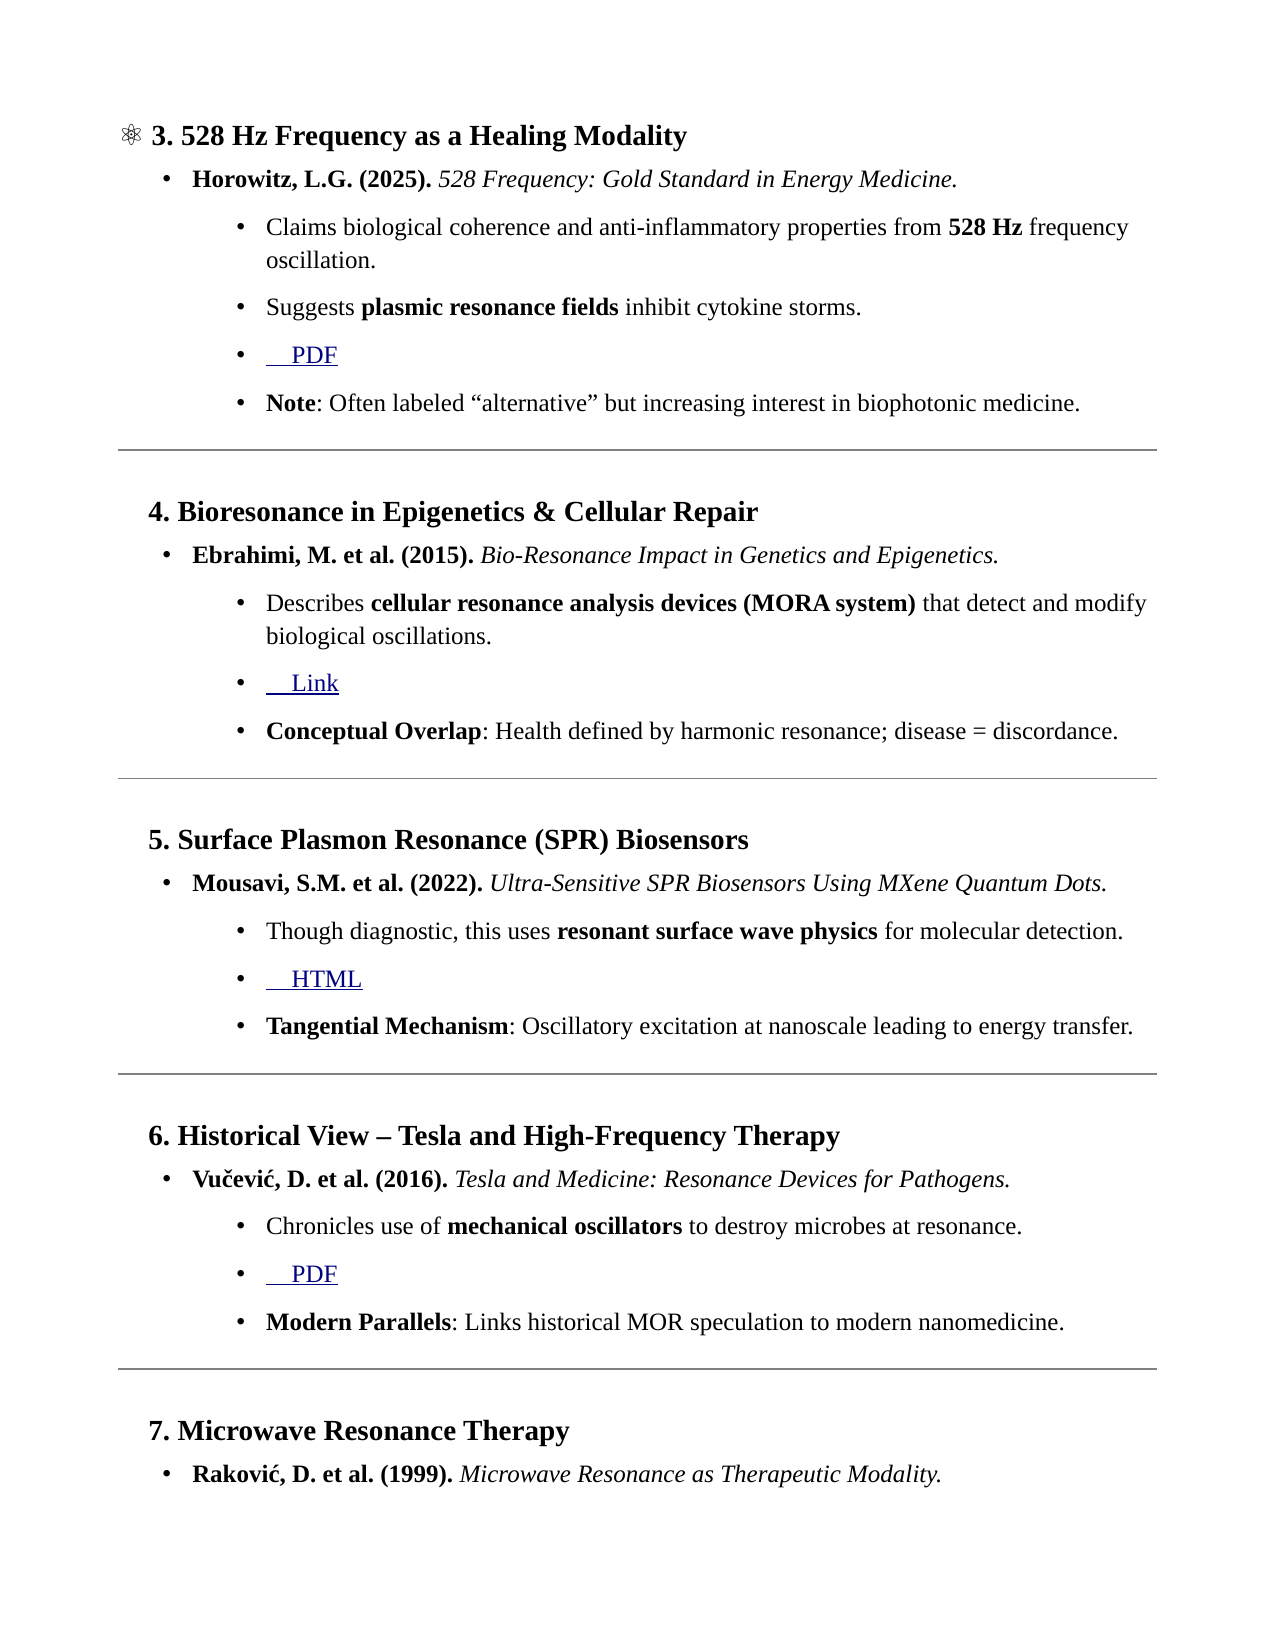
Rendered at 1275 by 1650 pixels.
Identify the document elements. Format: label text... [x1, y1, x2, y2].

subtitle 🧠 6. Historical View – Tesla and High-Frequency Therapy [118, 1118, 1157, 1151]
list Mousavi, S.M. et al. (2022). Ultra-Sensitive SPR Biosensors Using MXene Quantum Dots. [162, 868, 1157, 897]
list Claims biological coherence and anti-inflammatory properties from 528 Hz frequency oscillation. [236, 212, 1157, 273]
list Vučević, D. et al. (2016). Tesla and Medicine: Resonance Devices for Pathogens. [162, 1164, 1157, 1192]
list 🔗 HTML [236, 964, 1157, 992]
list Tangential Mechanism: Oscillatory excitation at nanoscale leading to energy transfer. [236, 1011, 1157, 1040]
list Ebrahimi, M. et al. (2015). Bio-Resonance Impact in Genetics and Epigenetics. [162, 540, 1157, 569]
subtitle ⚛️ 3. 528 Hz Frequency as a Healing Modality [118, 118, 1157, 152]
list Though diagnostic, this uses resonant surface wave physics for molecular detection. [236, 916, 1157, 945]
list Chronicles use of mechanical oscillators to destroy microbes at resonance. [236, 1211, 1157, 1240]
list 🔗 PDF [236, 1259, 1157, 1288]
list Raković, D. et al. (1999). Microwave Resonance as Therapeutic Modality. [162, 1459, 1157, 1488]
subtitle 📖 7. Microwave Resonance Therapy [118, 1413, 1157, 1447]
list Modern Parallels: Links historical MOR speculation to modern nanomedicine. [236, 1307, 1157, 1335]
list Horowitz, L.G. (2025). 528 Frequency: Gold Standard in Energy Medicine. [162, 164, 1157, 193]
list Conceptual Overlap: Health defined by harmonic resonance; disease = discordance. [236, 716, 1157, 745]
list 🔗 PDF [236, 340, 1157, 369]
list Note: Often labeled “alternative” but increasing interest in biophotonic medicine. [236, 388, 1157, 416]
list 🔗 Link [236, 668, 1157, 697]
list Describes cellular resonance analysis devices (MORA system) that detect and modify biological oscillations. [236, 588, 1157, 649]
list Suggests plasmic resonance fields inhibit cytokine storms. [236, 292, 1157, 321]
subtitle 🌐 4. Bioresonance in Epigenetics & Cellular Repair [118, 494, 1157, 528]
subtitle 🧬 5. Surface Plasmon Resonance (SPR) Biosensors [118, 822, 1157, 856]
